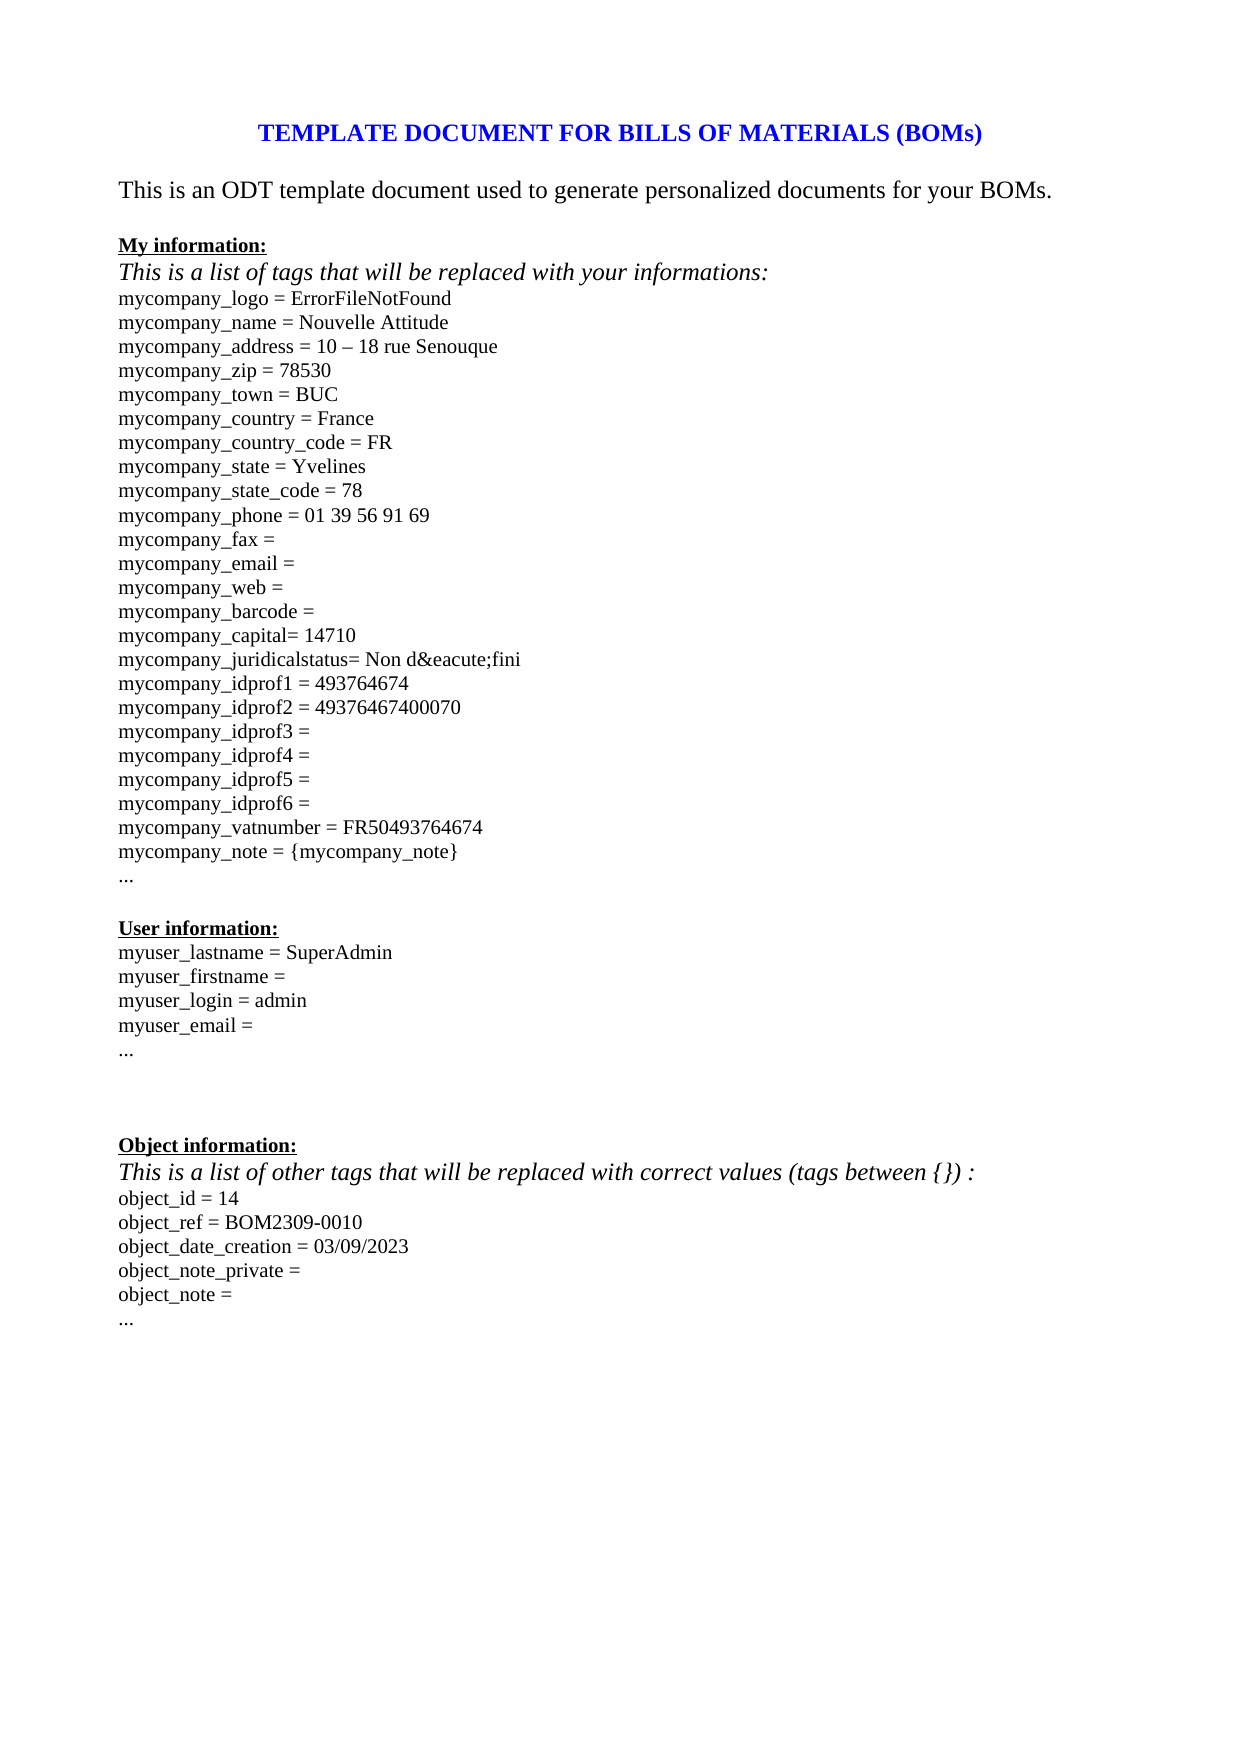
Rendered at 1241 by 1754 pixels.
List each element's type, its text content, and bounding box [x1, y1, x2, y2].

text Object information: [118, 1133, 1122, 1157]
text mycompany_barcode = [118, 599, 1122, 623]
text This is a list of other tags that will be replaced with correct values (tags between {}) : [118, 1157, 1122, 1186]
text mycompany_juridicalstatus= Non d&eacute;fini [118, 647, 1122, 671]
text mycompany_country = France [118, 406, 1122, 430]
text mycompany_state_code = 78 [118, 478, 1122, 502]
text mycompany_zip = 78530 [118, 358, 1122, 382]
text mycompany_town = BUC [118, 382, 1122, 406]
text mycompany_idprof4 = [118, 743, 1122, 767]
text mycompany_vatnumber = FR50493764674 [118, 815, 1122, 839]
text User information: [118, 916, 1122, 940]
text TEMPLATE DOCUMENT FOR BILLS OF MATERIALS (BOMs) [118, 118, 1122, 147]
text mycompany_phone = 01 39 56 91 69 [118, 502, 1122, 527]
text object_id = 14 [118, 1186, 1122, 1210]
text This is a list of tags that will be replaced with your informations: [118, 257, 1122, 286]
text mycompany_country_code = FR [118, 430, 1122, 454]
text mycompany_capital= 14710 [118, 623, 1122, 647]
text mycompany_name = Nouvelle Attitude [118, 310, 1122, 334]
text myuser_login = admin [118, 988, 1122, 1012]
text object_date_creation = 03/09/2023 [118, 1234, 1122, 1258]
text myuser_email = [118, 1012, 1122, 1037]
text mycompany_note = {mycompany_note} [118, 839, 1122, 863]
text myuser_lastname = SuperAdmin [118, 940, 1122, 964]
text mycompany_web = [118, 575, 1122, 599]
text mycompany_email = [118, 551, 1122, 575]
text mycompany_idprof1 = 493764674 [118, 671, 1122, 695]
text ... [118, 1306, 1122, 1330]
text object_note = [118, 1282, 1122, 1306]
text mycompany_state = Yvelines [118, 454, 1122, 478]
text ... [118, 1037, 1122, 1061]
text mycompany_idprof6 = [118, 791, 1122, 815]
text mycompany_logo = ErrorFileNotFound [118, 286, 1122, 310]
text mycompany_idprof2 = 49376467400070 [118, 695, 1122, 719]
text My information: [118, 233, 1122, 257]
text mycompany_idprof5 = [118, 767, 1122, 791]
text This is an ODT template document used to generate personalized documents for your BOMs. [118, 176, 1122, 204]
text myuser_firstname = [118, 964, 1122, 988]
text object_ref = BOM2309-0010 [118, 1210, 1122, 1234]
text ... [118, 863, 1122, 887]
text mycompany_idprof3 = [118, 719, 1122, 743]
text mycompany_address = 10 – 18 rue Senouque [118, 334, 1122, 358]
text object_note_private = [118, 1258, 1122, 1282]
text mycompany_fax = [118, 527, 1122, 551]
